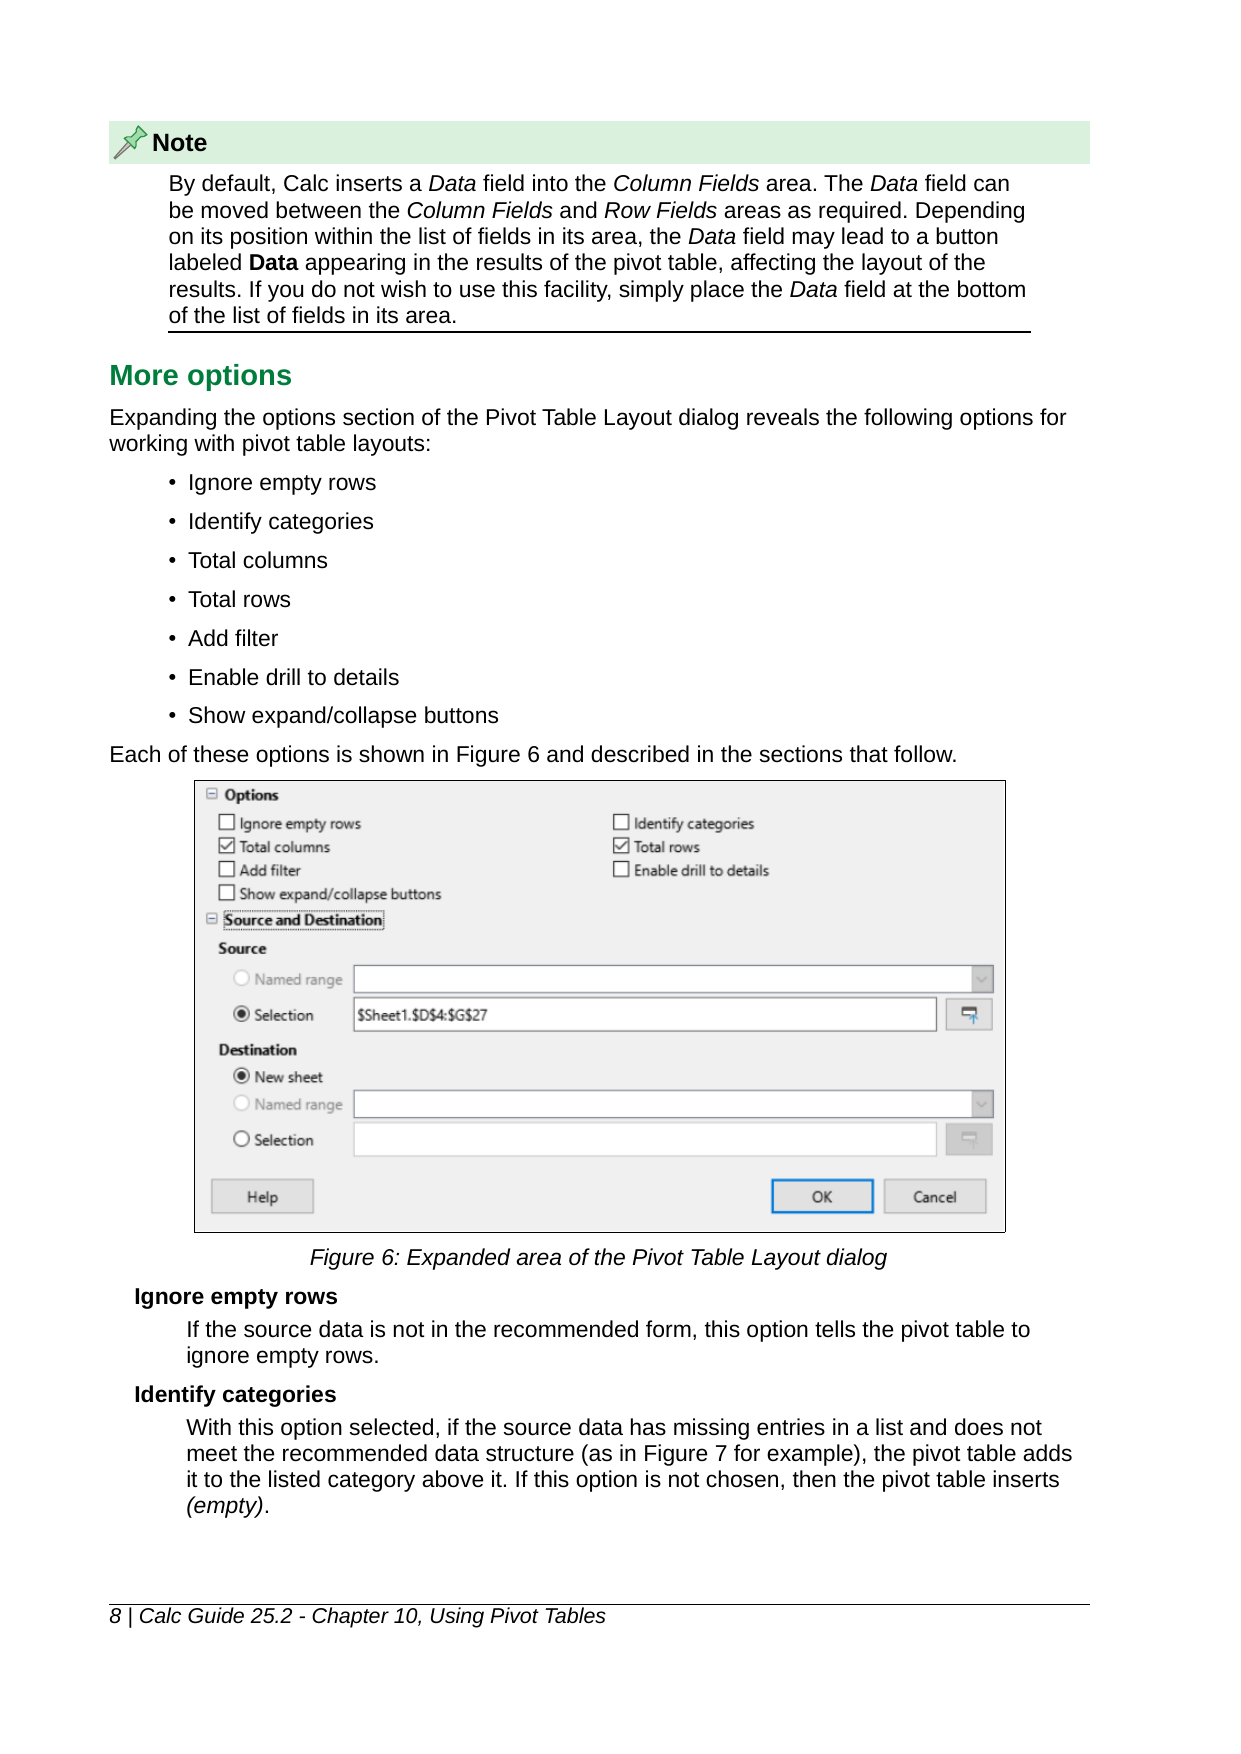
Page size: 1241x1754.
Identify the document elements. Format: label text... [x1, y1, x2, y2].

list Add filter [168, 625, 1090, 651]
list Expanding the options section of the Pivot Table Layout dialog reveals the following options for working with pivot table layouts: [109, 404, 1090, 457]
list Identify categories [168, 508, 1090, 534]
text Identify categories [134, 1381, 1090, 1407]
text If the source data is not in the recommended form, this option tells the pivot table to ignore empty rows. [186, 1316, 1090, 1368]
list Show expand/collapse buttons [168, 702, 1090, 729]
subtitle Note [109, 121, 1090, 164]
list Total columns [168, 547, 1090, 573]
subtitle More options [109, 358, 1090, 392]
list Each of these options is shown in Figure 6 and described in the sections that follow. [109, 741, 1090, 768]
text Figure 6: Expanded area of the Pivot Table Layout dialog [194, 1244, 1005, 1271]
list Ignore empty rows [168, 469, 1090, 496]
list Total rows [168, 586, 1090, 612]
picture [195, 781, 1005, 1232]
list Enable drill to details [168, 663, 1090, 690]
text With this option selected, if the source data has missing entries in a list and does not meet the recommended data structure (as in Figure 7 for example), the pivot table adds it to the listed category above it. If this option is not chosen, then the pivot table inserts (empty). [186, 1413, 1090, 1519]
text By default, Calc inserts a Data field into the Column Fields area. The Data field can be moved between the Column Fields and Row Fields areas as required. Depending on its position within the list of fields in its area, the Data field may lead to a button labeled Data appearing in the results of the pivot table, affecting the layout of the results. If you do not wish to use this facility, simply place the Data field at the bottom of the list of fields in its area. [168, 170, 1031, 331]
text Ignore empty rows [134, 1283, 1090, 1309]
